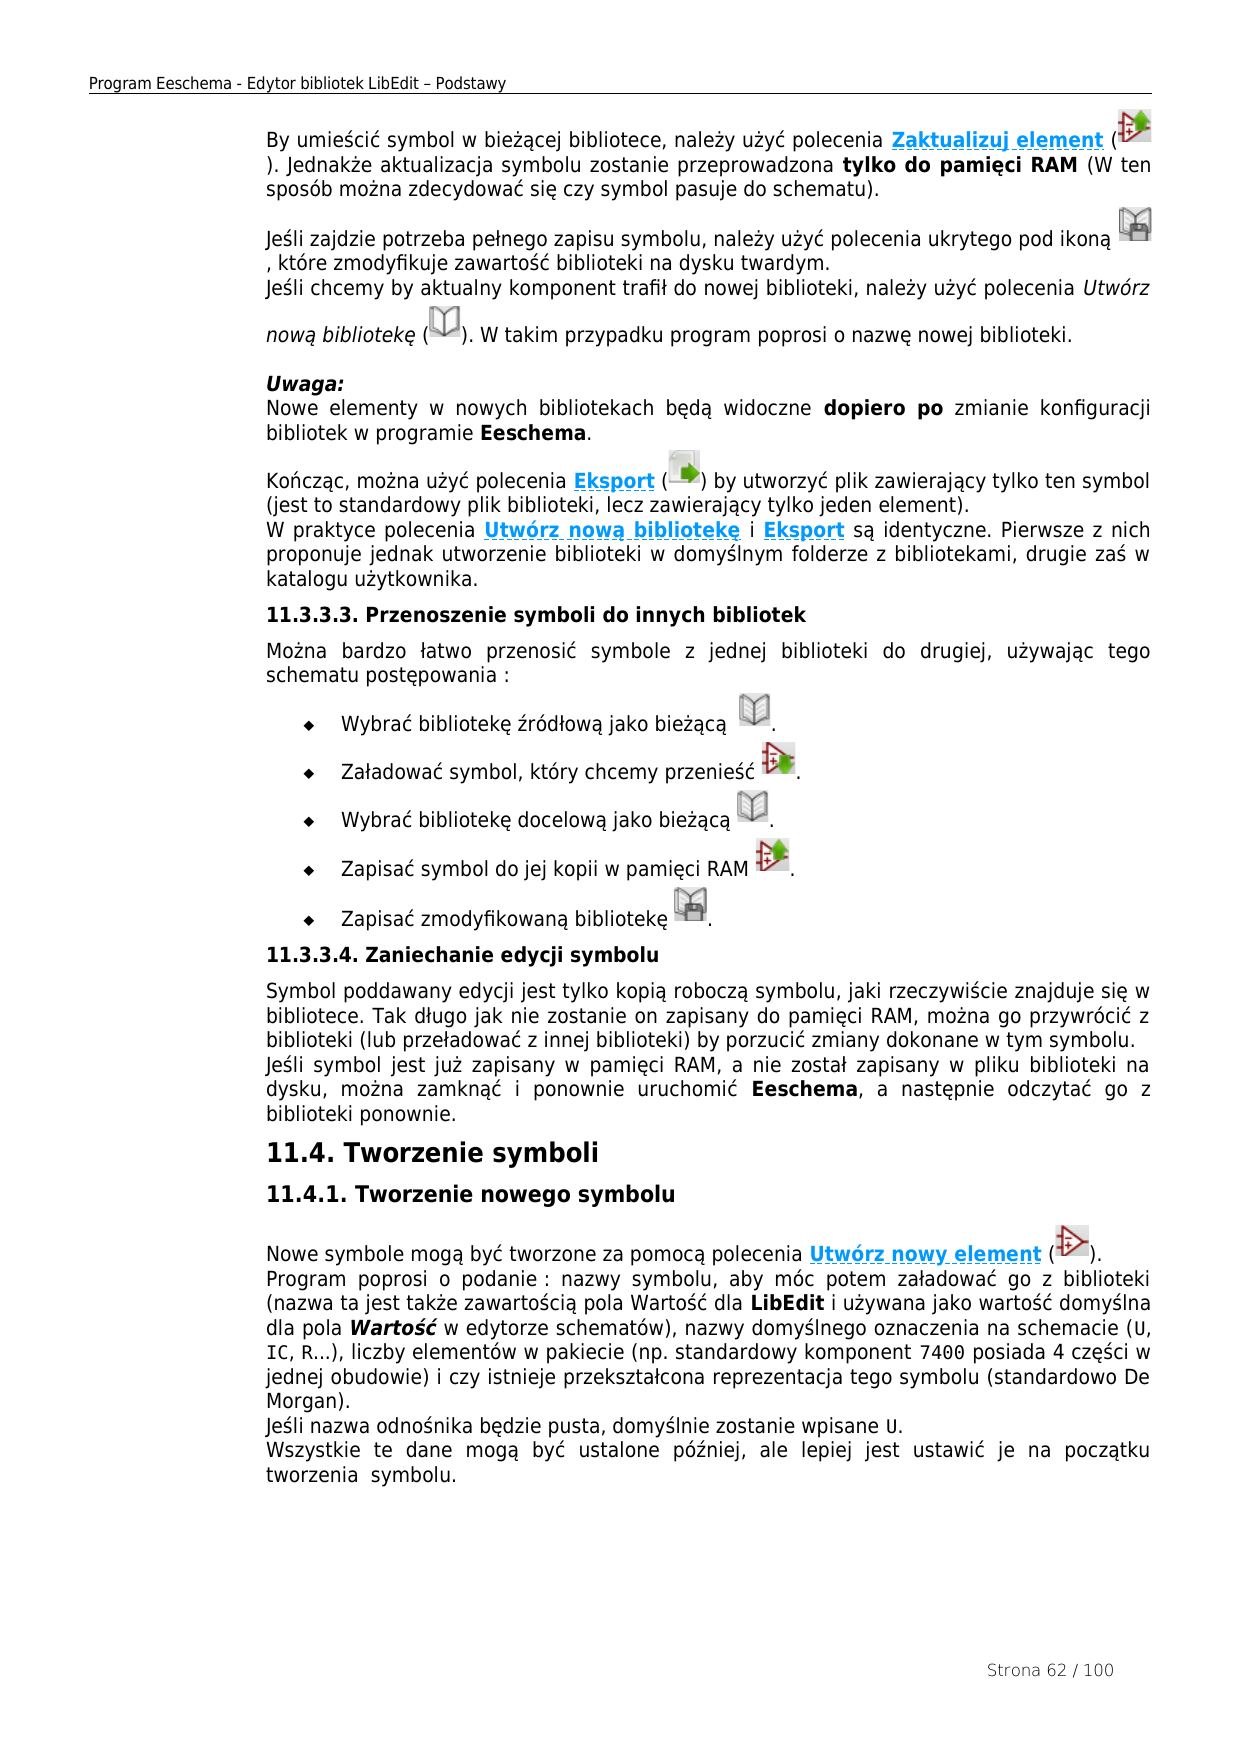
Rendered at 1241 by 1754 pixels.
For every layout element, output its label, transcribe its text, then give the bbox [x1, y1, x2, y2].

text Nowe symbole mogą być tworzone za pomocą polecenia Utwórz nowy element (). [266, 1220, 1152, 1267]
text By umieścić symbol w bieżącej bibliotece, należy użyć polecenia Zaktualizuj element (). Jednakże aktualizacja symbolu zostanie przeprowadzona tylko do pamięci RAM (W ten sposób można zdecydować się czy symbol pasuje do schematu). [266, 103, 1152, 202]
text Jeśli zajdzie potrzeba pełnego zapisu symbolu, należy użyć polecenia ukrytego pod ikoną , które zmodyfikuje zawartość biblioteki na dysku twardym. [266, 202, 1152, 276]
text Można bardzo łatwo przenosić symbole z jednej biblioteki do drugiej, używając tego schematu postępowania : [266, 639, 1152, 688]
subtitle Przenoszenie symboli do innych bibliotek [266, 603, 1152, 627]
text Uwaga: [266, 371, 1152, 396]
subtitle Zaniechanie edycji symbolu [266, 943, 1152, 967]
subtitle Tworzenie nowego symbolu [266, 1181, 1152, 1208]
text Wszystkie te dane mogą być ustalone później, ale lepiej jest ustawić je na początku tworzenia symbolu. [266, 1438, 1152, 1487]
text Program poprosi o podanie : nazwy symbolu, aby móc potem załadować go z biblioteki (nazwa ta jest także zawartością pola Wartość dla LibEdit i używana jako wartość domyślna dla pola Wartość w edytorze schematów), nazwy domyślnego oznaczenia na schemacie (U, IC, R...), liczby elementów w pakiecie (np. standardowy komponent 7400 posiada 4 części w jednej obudowie) i czy istnieje przekształcona reprezentacja tego symbolu (standardowo De Morgan). [266, 1267, 1152, 1413]
text Nowe elementy w nowych bibliotekach będą widoczne dopiero po zmianie konfiguracji bibliotek w programie Eeschema. [266, 396, 1152, 445]
text Jeśli chcemy by aktualny komponent trafił do nowej biblioteki, należy użyć polecenia Utwórz nową bibliotekę (). W takim przypadku program poprosi o nazwę nowej biblioteki. [266, 276, 1152, 347]
subtitle Tworzenie symboli [266, 1138, 1152, 1169]
text Jeśli symbol jest już zapisany w pamięci RAM, a nie został zapisany w pliku biblioteki na dysku, można zamknąć i ponownie uruchomić Eeschema, a następnie odczytać go z biblioteki ponownie. [266, 1052, 1152, 1126]
list Wybrać bibliotekę źródłową jako bieżącą . [303, 688, 1152, 736]
list Zapisać zmodyfikowaną bibliotekę . [303, 882, 1152, 931]
list Zapisać symbol do jej kopii w pamięci RAM . [303, 832, 1152, 882]
text W praktyce polecenia Utwórz nową bibliotekę i Eksport są identyczne. Pierwsze z nich proponuje jednak utworzenie biblioteki w domyślnym folderze z bibliotekami, drugie zaś w katalogu użytkownika. [266, 517, 1152, 591]
text Kończąc, można użyć polecenia Eksport () by utworzyć plik zawierający tylko ten symbol (jest to standardowy plik biblioteki, lecz zawierający tylko jeden element). [266, 445, 1152, 517]
text Jeśli nazwa odnośnika będzie pusta, domyślnie zostanie wpisane U. [266, 1413, 1152, 1438]
list Załadować symbol, który chcemy przenieść . [303, 736, 1152, 784]
list Wybrać bibliotekę docelową jako bieżącą . [303, 784, 1152, 832]
text Symbol poddawany edycji jest tylko kopią roboczą symbolu, jaki rzeczywiście znajduje się w bibliotece. Tak długo jak nie zostanie on zapisany do pamięci RAM, można go przywrócić z biblioteki (lub przeładować z innej biblioteki) by porzucić zmiany dokonane w tym symbolu. [266, 979, 1152, 1052]
